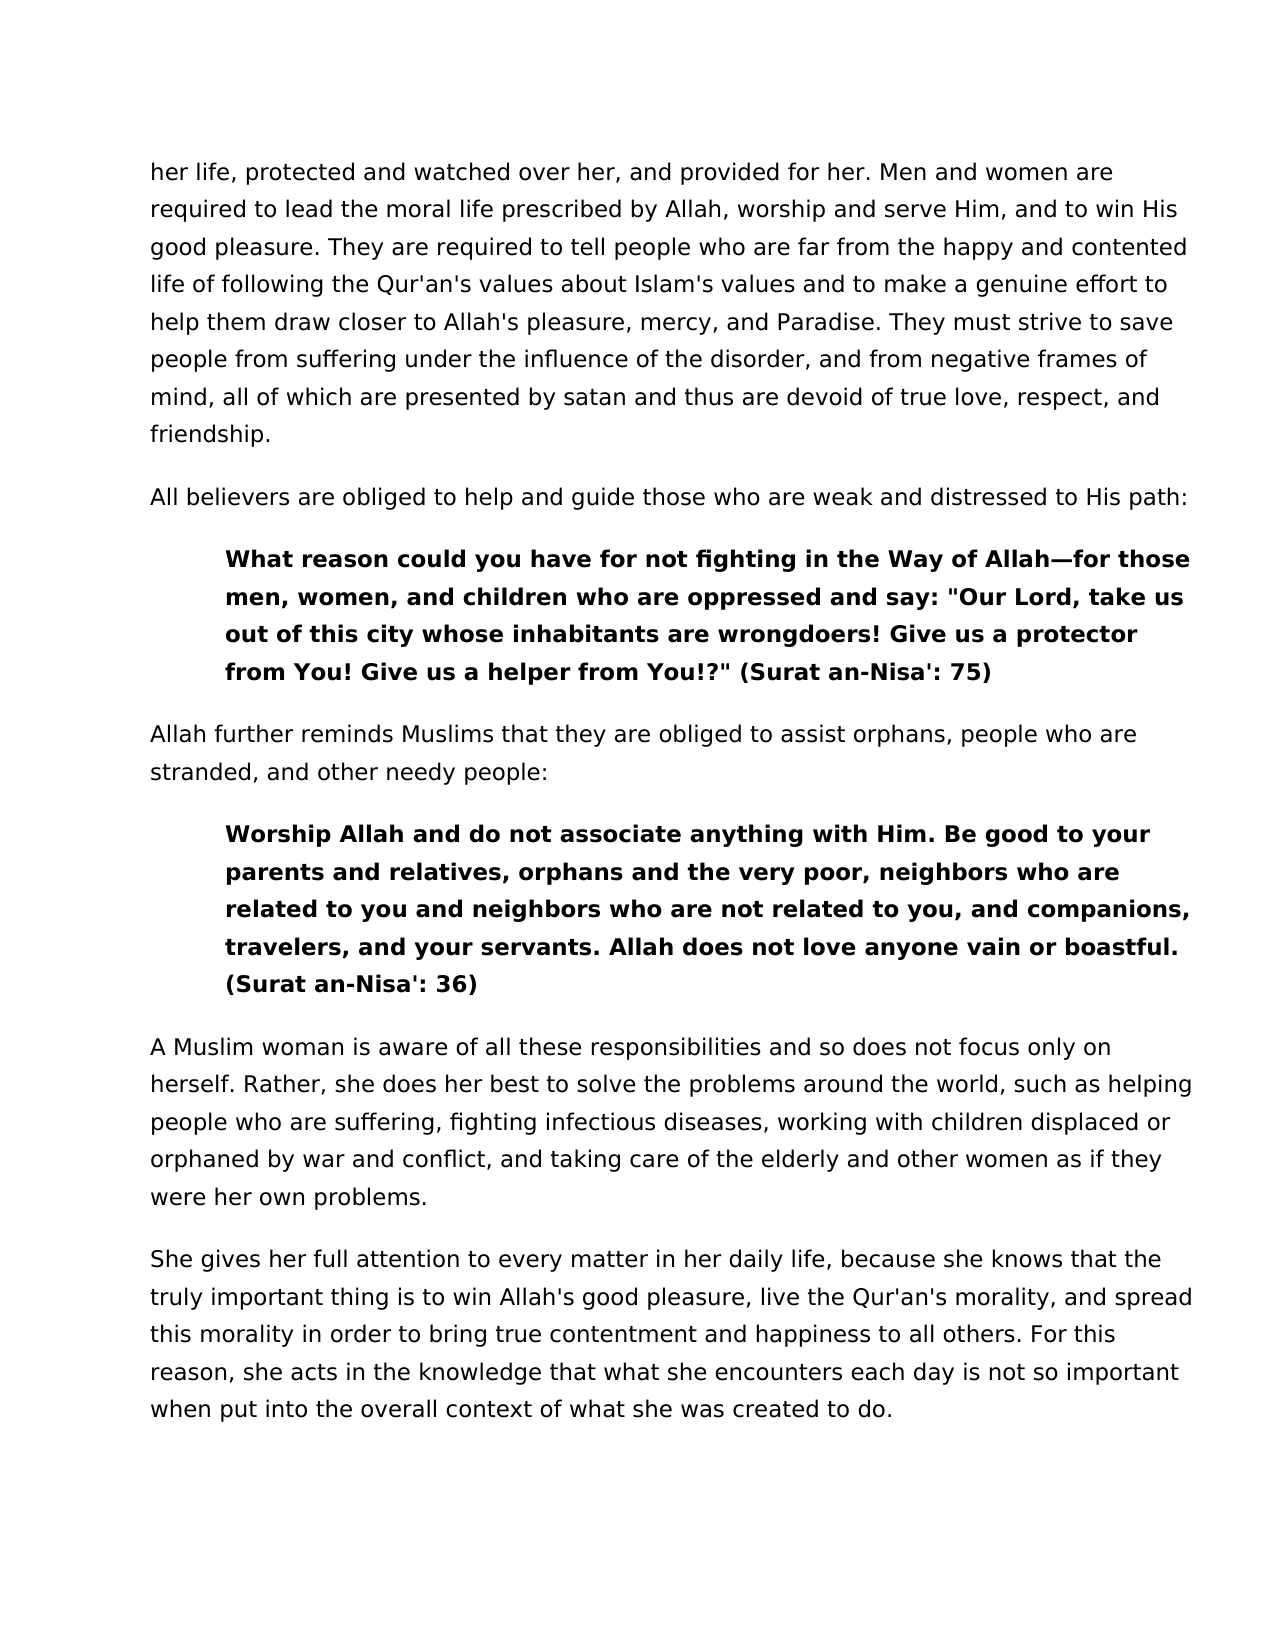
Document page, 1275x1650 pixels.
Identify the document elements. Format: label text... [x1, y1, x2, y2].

text Allah further reminds Muslims that they are obliged to assist orphans, people who are stranded, and other needy people: [150, 712, 1200, 787]
text her life, protected and watched over her, and provided for her. Men and women are required to lead the moral life prescribed by Allah, worship and serve Him, and to win His good pleasure. They are required to tell people who are far from the happy and contented life of following the Qur'an's values about Islam's values and to make a genuine effort to help them draw closer to Allah's pleasure, mercy, and Paradise. They must strive to save people from suffering under the influence of the disorder, and from negative frames of mind, all of which are presented by satan and thus are devoid of true love, respect, and friendship. [150, 150, 1200, 450]
text A Muslim woman is aware of all these responsibilities and so does not focus only on herself. Rather, she does her best to solve the problems around the world, such as helping people who are suffering, fighting infectious diseases, working with children displaced or orphaned by war and conflict, and taking care of the elderly and other women as if they were her own problems. [150, 1025, 1200, 1212]
text Worship Allah and do not associate anything with Him. Be good to your parents and relatives, orphans and the very poor, neighbors who are related to you and neighbors who are not related to you, and companions, travelers, and your servants. Allah does not love anyone vain or boastful. (Surat an-Nisa': 36) [225, 812, 1200, 1000]
text She gives her full attention to every matter in her daily life, because she knows that the truly important thing is to win Allah's good pleasure, live the Qur'an's morality, and spread this morality in order to bring true contentment and happiness to all others. For this reason, she acts in the knowledge that what she encounters each day is not so important when put into the overall context of what she was created to do. [150, 1237, 1200, 1425]
text All believers are obliged to help and guide those who are weak and distressed to His path: [150, 475, 1200, 512]
text What reason could you have for not fighting in the Way of Allah—for those men, women, and children who are oppressed and say: "Our Lord, take us out of this city whose inhabitants are wrongdoers! Give us a protector from You! Give us a helper from You!?" (Surat an-Nisa': 75) [225, 537, 1200, 687]
